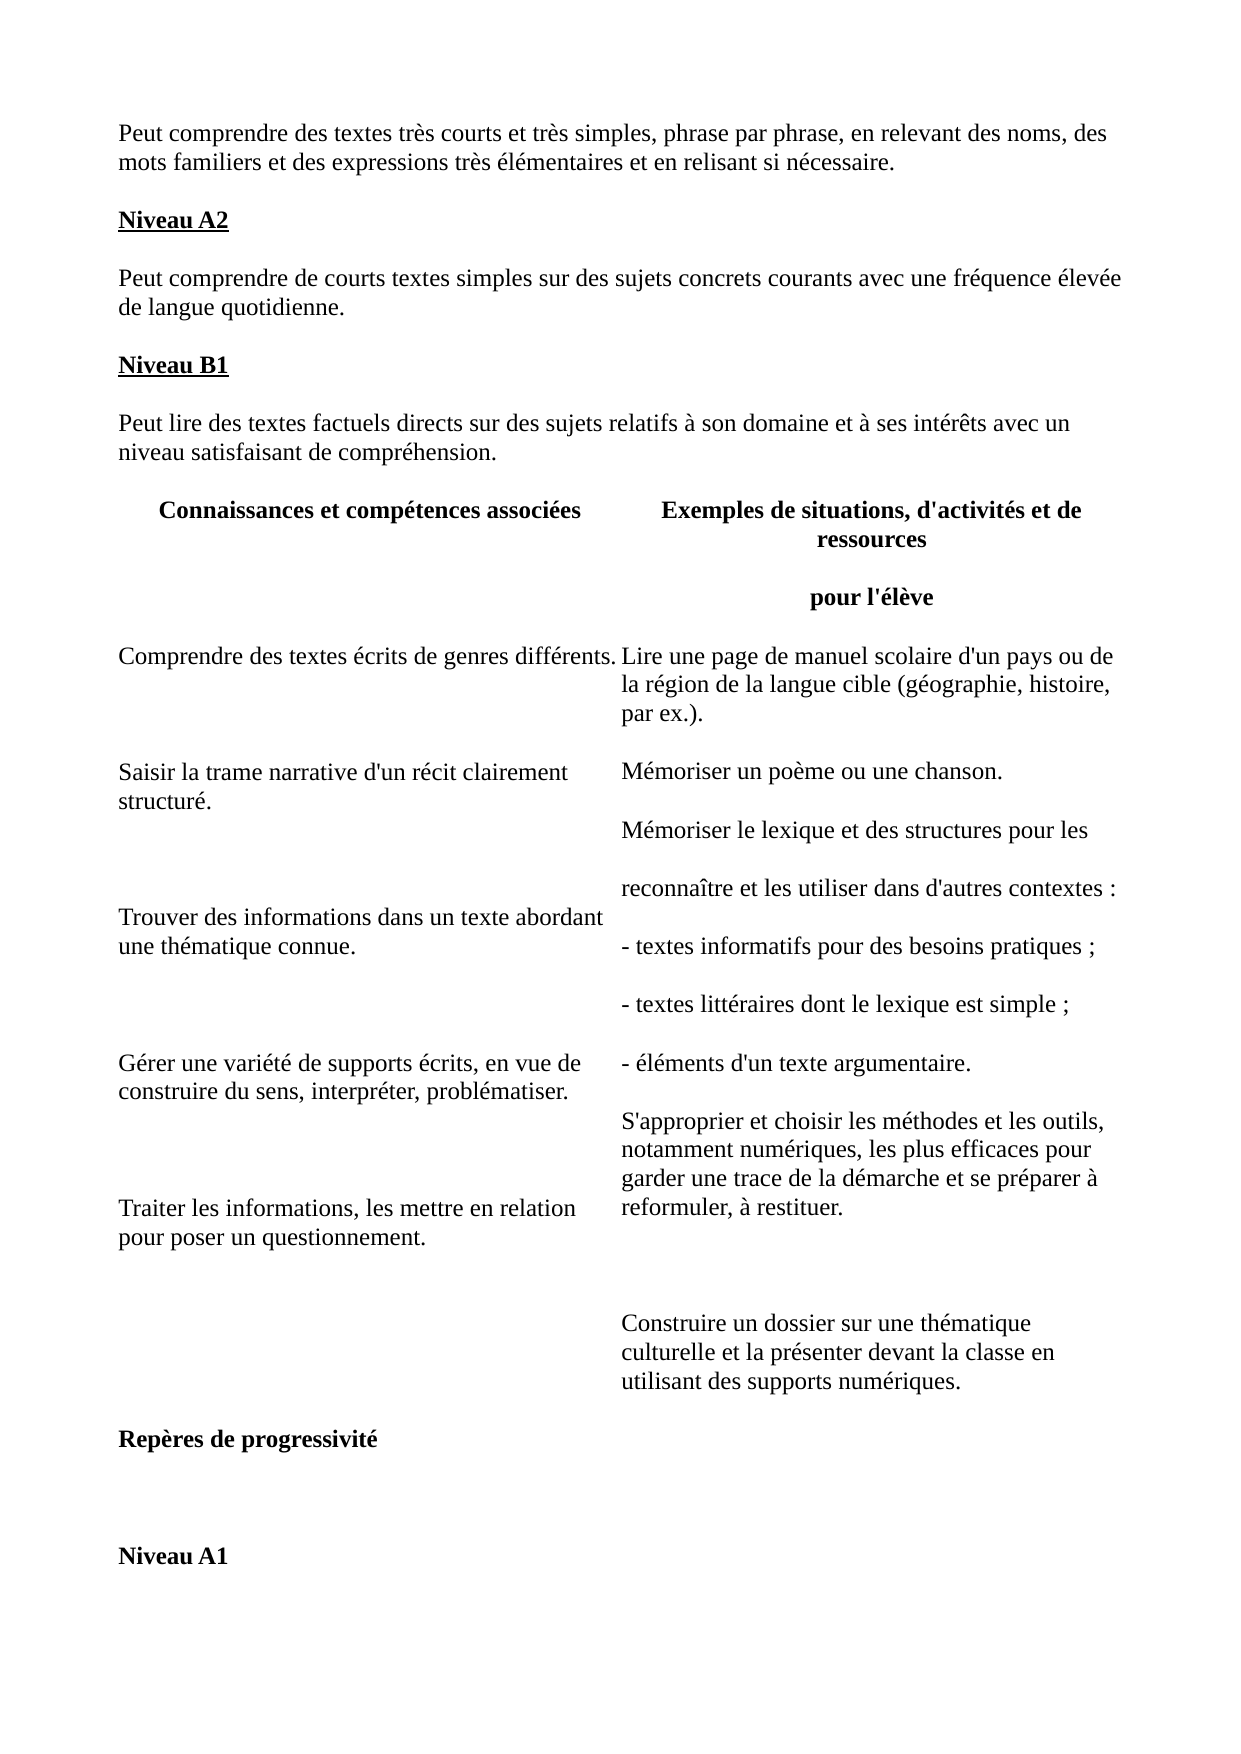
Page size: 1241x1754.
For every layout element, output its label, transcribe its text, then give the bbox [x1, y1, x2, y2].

table_cell Exemples de situations, d'activités et de ressources pour l'élève [621, 496, 1122, 641]
table_cell Lire une page de manuel scolaire d'un pays ou de la région de la langue cible (géographie, histoire, par ex.). Mémoriser un poème ou une chanson. Mémoriser le lexique et des structures pour les reconnaître et les utiliser dans d'autres contextes : - textes informatifs pour des besoins pratiques ; - textes littéraires dont le lexique est simple ; - éléments d'un texte argumentaire. S'approprier et choisir les méthodes et les outils, notamment numériques, les plus efficaces pour garder une trace de la démarche et se préparer à reformuler, à restituer. Construire un dossier sur une thématique culturelle et la présenter devant la classe en utilisant des supports numériques. [621, 641, 1122, 1424]
table_cell Peut comprendre des textes très courts et très simples, phrase par phrase, en relevant des noms, des mots familiers et des expressions très élémentaires et en relisant si nécessaire. Niveau A2 Peut comprendre de courts textes simples sur des sujets concrets courants avec une fréquence élevée de langue quotidienne. Niveau B1 Peut lire des textes factuels directs sur des sujets relatifs à son domaine et à ses intérêts avec un niveau satisfaisant de compréhension. [118, 118, 1122, 496]
table_cell Comprendre des textes écrits de genres différents. Saisir la trame narrative d'un récit clairement structuré. Trouver des informations dans un texte abordant une thématique connue. Gérer une variété de supports écrits, en vue de construire du sens, interpréter, problématiser. Traiter les informations, les mettre en relation pour poser un questionnement. [118, 641, 621, 1424]
table_cell Repères de progressivité Niveau A1 [118, 1424, 1122, 1599]
table_cell Connaissances et compétences associées [118, 496, 621, 641]
